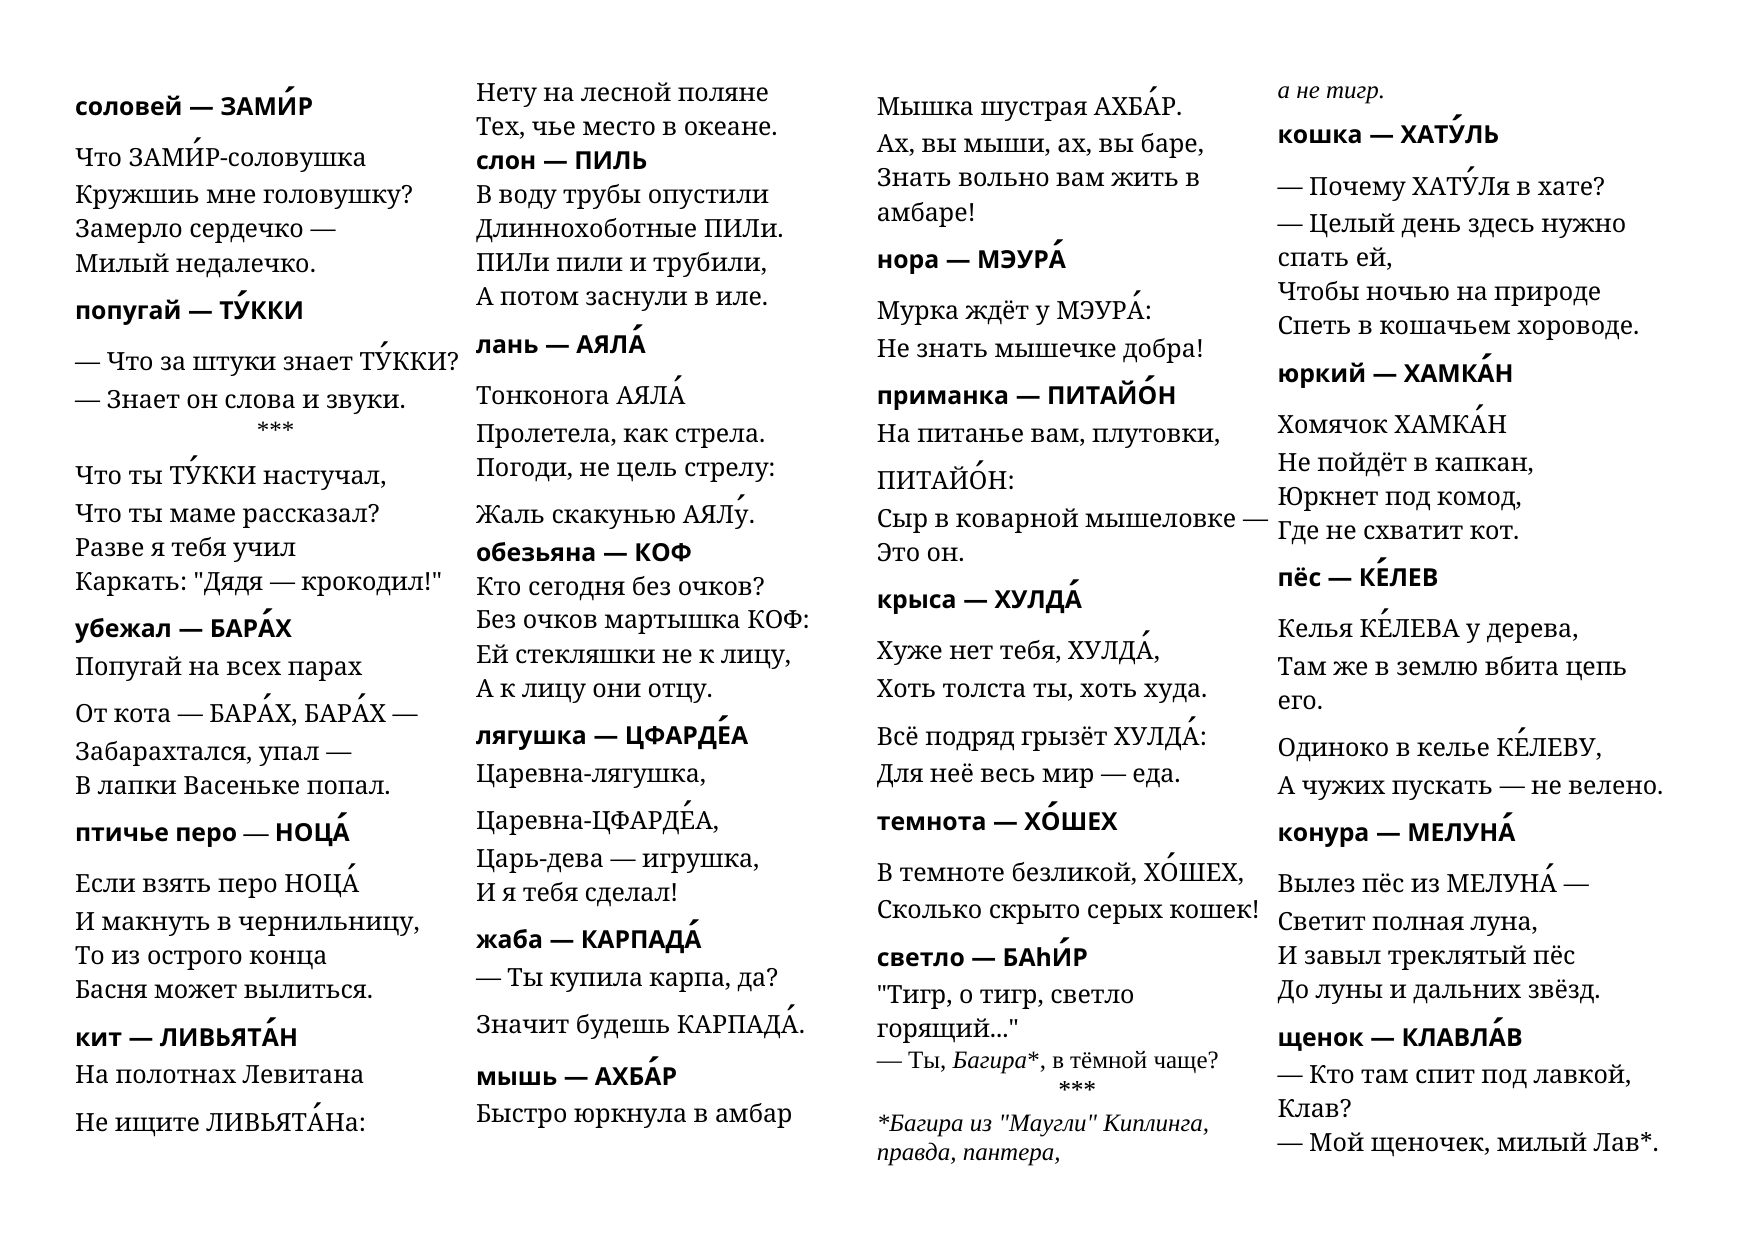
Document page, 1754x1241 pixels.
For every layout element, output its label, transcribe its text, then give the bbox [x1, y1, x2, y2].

subtitle кошка — ХАТУ́ЛЬ [1277, 104, 1678, 155]
text Царевна-лягушка, [476, 755, 877, 789]
text Каркать: "Дядя — крокодил!" [75, 563, 476, 597]
text Не пойдёт в капкан, [1277, 444, 1678, 478]
text А чужих пускать — не велено. [1277, 768, 1678, 802]
subtitle крыса — ХУЛДА́ [877, 569, 1277, 620]
subtitle обезьяна — КОФ [476, 534, 877, 568]
text И макнуть в чернильницу, [75, 904, 476, 938]
text На полотнах Левитана [75, 1057, 476, 1091]
text И завыл треклятый пёс [1277, 938, 1678, 972]
text Сыр в коварной мышеловке — [877, 501, 1277, 534]
subtitle пёс — КЕ́ЛЕВ [1277, 546, 1678, 597]
text Не ищите ЛИВЬЯТА́На: [75, 1091, 476, 1142]
text Не знать мышечке добра! [877, 330, 1277, 364]
text Замерло сердечко — [75, 211, 476, 245]
text Мышка шустрая АХБА́Р. [877, 75, 1277, 126]
text Жаль скакунью АЯЛу́. [476, 483, 877, 534]
text Спеть в кошачьем хороводе. [1277, 308, 1678, 342]
subtitle убежал — БАРА́Х [75, 597, 476, 648]
text А к лицу они отцу. [476, 670, 877, 704]
text На питанье вам, плутовки, [877, 415, 1277, 449]
text Значит будешь КАРПАДА́. [476, 994, 877, 1045]
subtitle мышь — АХБА́Р [476, 1045, 877, 1096]
text Тонконога АЯЛА́ [476, 364, 877, 415]
text Вылез пёс из МЕЛУНА́ — [1277, 853, 1678, 904]
subtitle щенок — КЛАВЛА́В [1277, 1006, 1678, 1057]
text ПИЛи пили и трубили, [476, 245, 877, 279]
text Хуже нет тебя, ХУЛДА́, [877, 620, 1277, 671]
text — Ты, Багира*, в тёмной чаще? [877, 1045, 1277, 1074]
subtitle приманка — ПИТАЙО́Н [877, 364, 1277, 415]
text И я тебя сделал! [476, 874, 877, 909]
subtitle светло — БАhИ́Р [877, 926, 1277, 977]
text Мурка ждёт у МЭУРА́: [877, 279, 1277, 330]
text От кота — БАРА́Х, БАРА́Х — [75, 682, 476, 733]
text — Мой щеночек, милый Лав*. [1277, 1125, 1678, 1159]
text *Багира из "Маугли" Киплинга, правда, пантера, [877, 1108, 1277, 1166]
text Юркнет под комод, [1277, 478, 1678, 512]
text Погоди, не цель стрелу: [476, 449, 877, 483]
text Разве я тебя учил [75, 529, 476, 563]
text — Кто там спит под лавкой, Клав? [1277, 1057, 1678, 1125]
text Кто сегодня без очков? [476, 568, 877, 602]
text *** [75, 415, 476, 444]
text Быстро юркнула в амбар [476, 1096, 877, 1130]
text Там же в землю вбита цепь его. [1277, 648, 1678, 717]
text Попугай на всех парах [75, 648, 476, 682]
text Длиннохоботные ПИЛи. [476, 211, 877, 245]
text Нету на лесной поляне [476, 75, 877, 109]
subtitle слон — ПИЛЬ [476, 143, 877, 177]
text Где не схватит кот. [1277, 512, 1678, 546]
text Хомячок ХАМКА́Н [1277, 393, 1678, 444]
subtitle жаба — КАРПАДА́ [476, 909, 877, 960]
text В темноте безликой, ХО́ШЕХ, [877, 841, 1277, 892]
text Хоть толста ты, хоть худа. [877, 671, 1277, 705]
text Всё подряд грызёт ХУЛДА́: [877, 705, 1277, 756]
subtitle соловей — ЗАМИ́Р [75, 75, 476, 126]
text В воду трубы опустили [476, 177, 877, 211]
subtitle юркий — ХАМКА́Н [1277, 342, 1678, 393]
subtitle кит — ЛИВЬЯТА́Н [75, 1006, 476, 1057]
text — Целый день здесь нужно спать ей, [1277, 206, 1678, 274]
text ПИТАЙО́Н: [877, 449, 1277, 501]
text До луны и дальних звёзд. [1277, 972, 1678, 1006]
text Ей стекляшки не к лицу, [476, 636, 877, 670]
subtitle птичье перо — НОЦА́ [75, 802, 476, 853]
text — Знает он слова и звуки. [75, 381, 476, 415]
text Тех, чье место в океане. [476, 109, 877, 143]
text — Что за штуки знает ТУ́ККИ? [75, 330, 476, 381]
subtitle лань — АЯЛА́ [476, 313, 877, 364]
text Басня может вылиться. [75, 972, 476, 1006]
subtitle конура — МЕЛУНА́ [1277, 802, 1678, 853]
text В лапки Васеньке попал. [75, 768, 476, 802]
text Милый недалечко. [75, 245, 476, 279]
text Что ты ТУ́ККИ настучал, [75, 444, 476, 495]
subtitle попугай — ТУ́ККИ [75, 279, 476, 330]
text "Тигр, о тигр, светло горящий..." [877, 977, 1277, 1045]
text — Ты купила карпа, да? [476, 960, 877, 994]
text Забарахтался, упал — [75, 733, 476, 768]
text Без очков мартышка КОФ: [476, 602, 877, 636]
text Это он. [877, 534, 1277, 569]
text *** [877, 1074, 1277, 1108]
text а не тигр. [1277, 75, 1678, 104]
text Царевна-ЦФАРДЕ́А, [476, 789, 877, 841]
text Что ты маме рассказал? [75, 495, 476, 529]
text Ах, вы мыши, ах, вы баре, [877, 126, 1277, 160]
subtitle темнота — ХО́ШЕХ [877, 790, 1277, 841]
text Царь-дева — игрушка, [476, 841, 877, 874]
text — Почему ХАТУ́Ля в хате? [1277, 155, 1678, 206]
text Сколько скрыто серых кошек! [877, 892, 1277, 926]
text Если взять перо НОЦА́ [75, 853, 476, 904]
text То из острого конца [75, 938, 476, 972]
subtitle лягушка — ЦФАРДЕ́А [476, 704, 877, 755]
text Пролетела, как стрела. [476, 415, 877, 449]
text Для неё весь мир — еда. [877, 756, 1277, 790]
text Одиноко в келье КЕ́ЛЕВУ, [1277, 717, 1678, 768]
text Светит полная луна, [1277, 904, 1678, 938]
text Что ЗАМИ́Р-соловушка [75, 126, 476, 177]
text Кружшиь мне головушку? [75, 177, 476, 211]
text Знать вольно вам жить в амбаре! [877, 160, 1277, 228]
text Чтобы ночью на природе [1277, 274, 1678, 308]
subtitle нора — МЭУРА́ [877, 228, 1277, 279]
text А потом заснули в иле. [476, 279, 877, 313]
text Келья КЕ́ЛЕВА у дерева, [1277, 597, 1678, 648]
